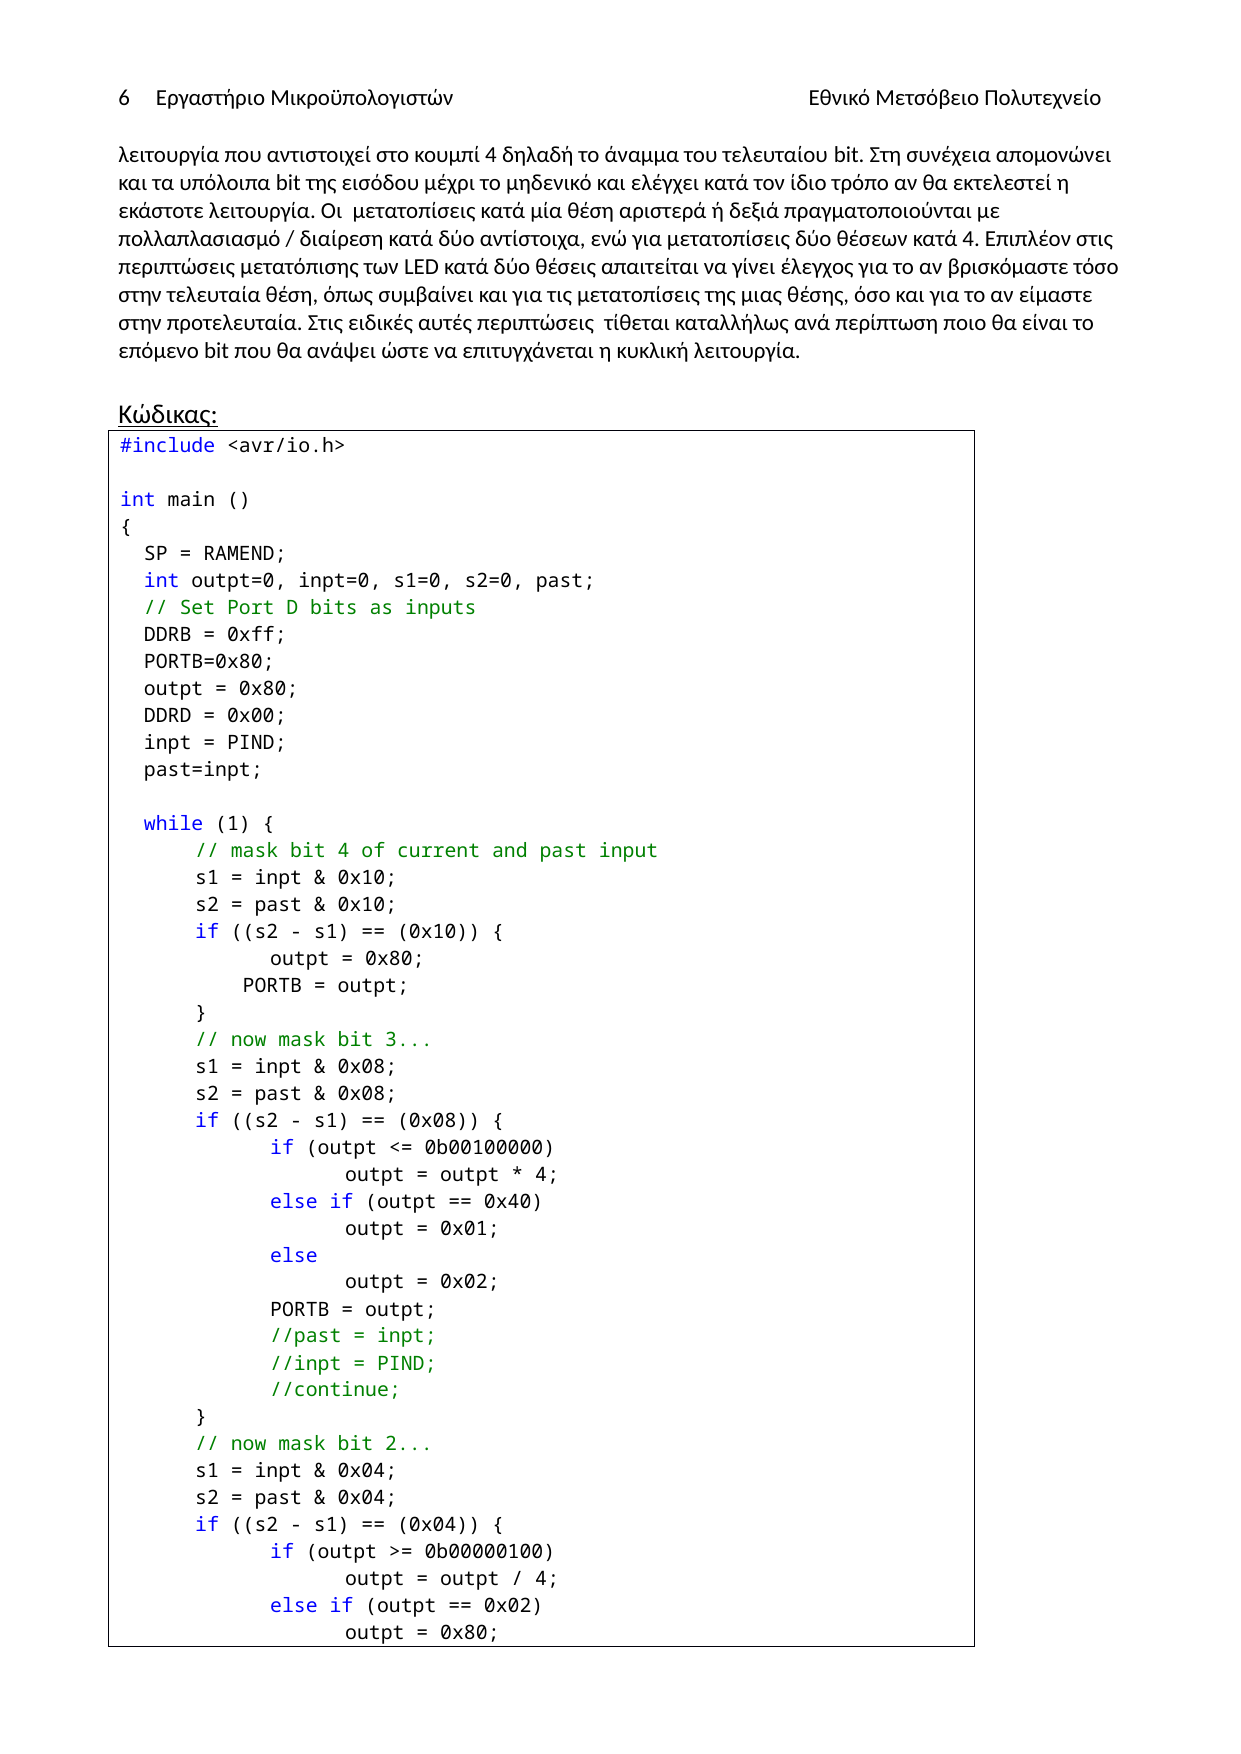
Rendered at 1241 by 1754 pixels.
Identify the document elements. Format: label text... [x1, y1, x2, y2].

table_header #include <avr/io.h> int main () { SP = RAMEND; int outpt=0, inpt=0, s1=0, s2=0, past; // Set Port D bits as inputs DDRB = 0xff; PORTB=0x80; outpt = 0x80; DDRD = 0x00; inpt = PIND; past=inpt; while (1) { // mask bit 4 of current and past input s1 = inpt & 0x10; s2 = past & 0x10; if ((s2 - s1) == (0x10)) { outpt = 0x80; PORTB = outpt; } // now mask bit 3... s1 = inpt & 0x08; s2 = past & 0x08; if ((s2 - s1) == (0x08)) { if (outpt <= 0b00100000) outpt = outpt * 4; else if (outpt == 0x40) outpt = 0x01; else outpt = 0x02; PORTB = outpt; //past = inpt; //inpt = PIND; //continue; } // now mask bit 2... s1 = inpt & 0x04; s2 = past & 0x04; if ((s2 - s1) == (0x04)) { if (outpt >= 0b00000100) outpt = outpt / 4; else if (outpt == 0x02) outpt = 0x80; [109, 431, 974, 1646]
text λειτουργία που αντιστοιχεί στο κουμπί 4 δηλαδή το άναμμα του τελευταίου bit. Στη συνέχεια απομονώνει και τα υπόλοιπα bit της εισόδου μέχρι το μηδενικό και ελέγχει κατά τον ίδιο τρόπο αν θα εκτελεστεί η εκάστοτε λειτουργία. Οι μετατοπίσεις κατά μία θέση αριστερά ή δεξιά πραγματοποιούνται με πολλαπλασιασμό / διαίρεση κατά δύο αντίστοιχα, ενώ για μετατοπίσεις δύο θέσεων κατά 4. Επιπλέον στις περιπτώσεις μετατόπισης των LED κατά δύο θέσεις απαιτείται να γίνει έλεγχος για το αν βρισκόμαστε τόσο στην τελευταία θέση, όπως συμβαίνει και για τις μετατοπίσεις της μιας θέσης, όσο και για το αν είμαστε στην προτελευταία. Στις ειδικές αυτές περιπτώσεις τίθεται καταλλήλως ανά περίπτωση ποιο θα είναι το επόμενο bit που θα ανάψει ώστε να επιτυγχάνεται η κυκλική λειτουργία. [118, 140, 1122, 364]
text Κώδικας: [118, 397, 1122, 430]
